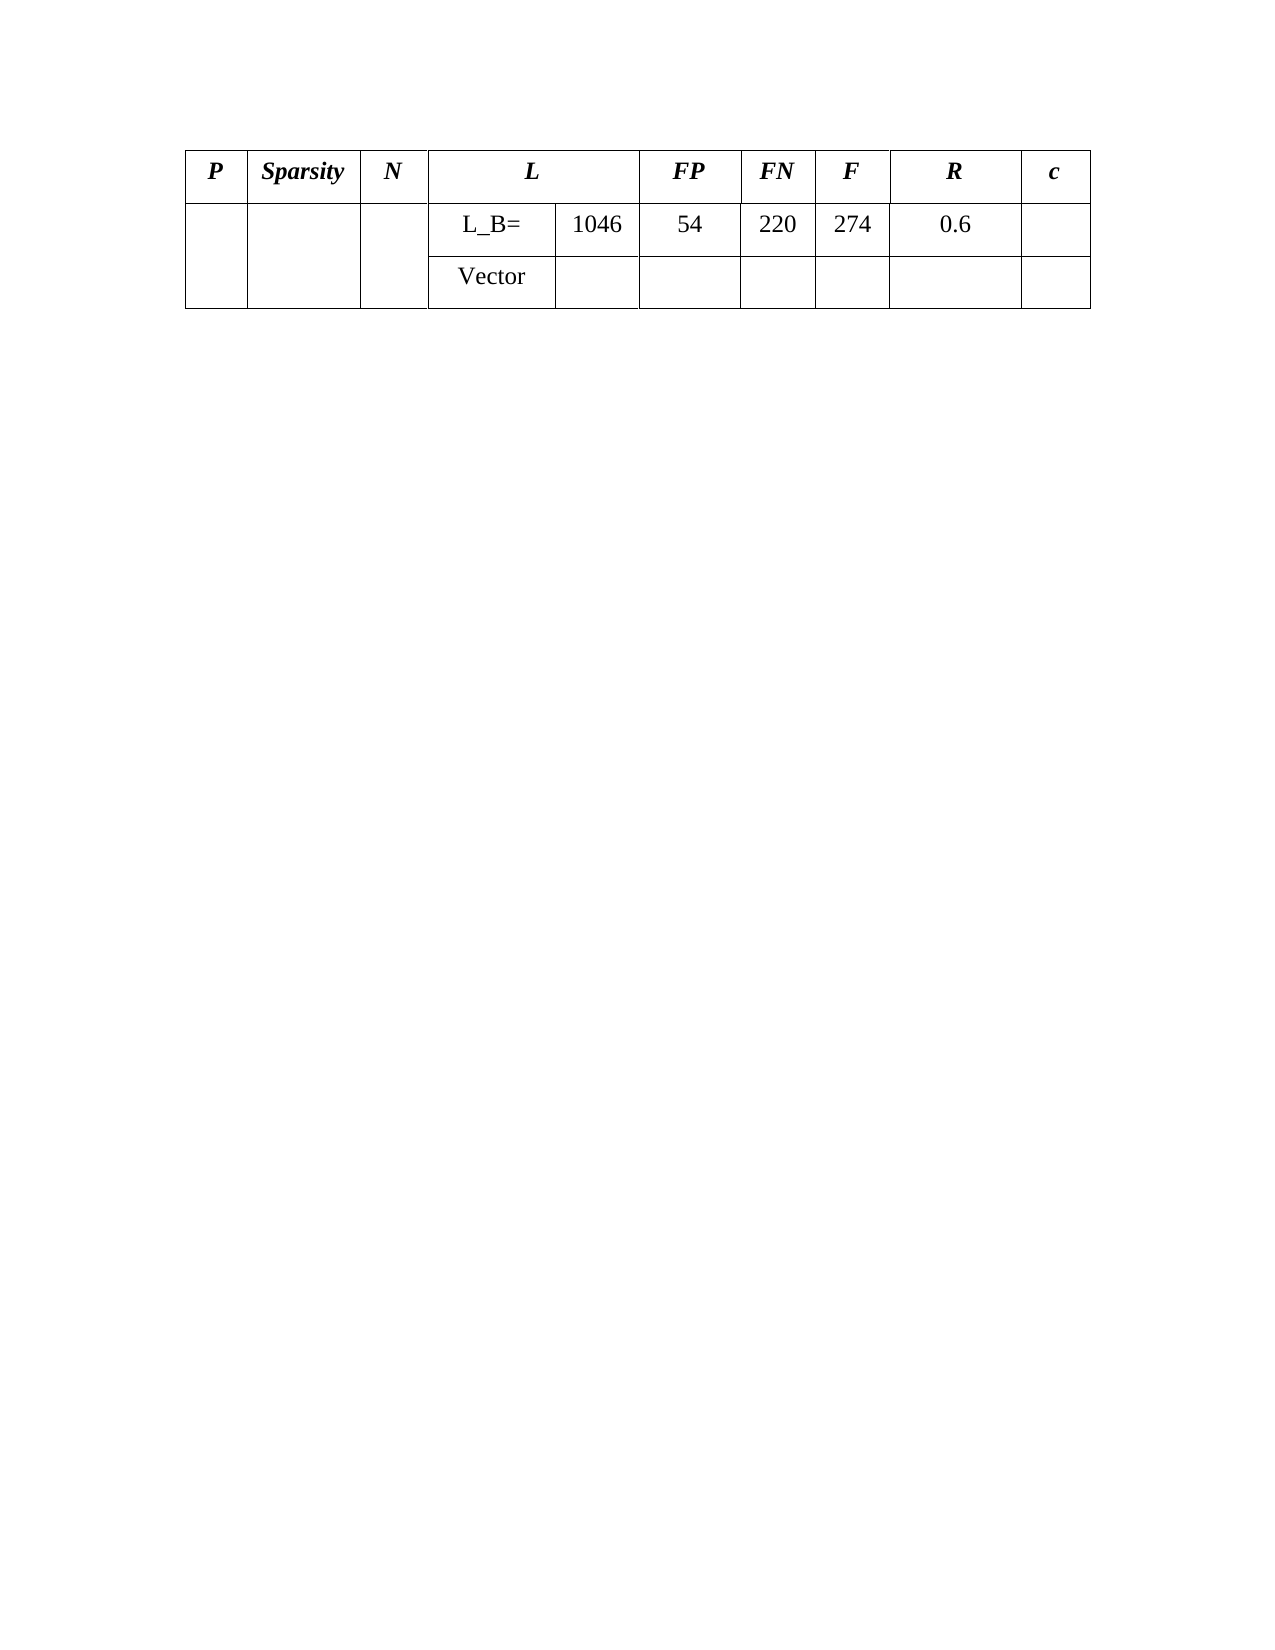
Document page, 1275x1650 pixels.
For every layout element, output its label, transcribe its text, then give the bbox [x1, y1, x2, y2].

table_cell 274 [816, 204, 889, 256]
table_header F [816, 151, 889, 203]
table_header P [186, 151, 247, 203]
table_header N [361, 151, 427, 203]
table_header R [891, 151, 1021, 203]
table_header FP [640, 151, 741, 203]
table_header c [1022, 151, 1090, 203]
table_cell [890, 257, 1021, 308]
table_cell [816, 257, 889, 308]
table_cell [248, 204, 360, 308]
table_cell [640, 257, 740, 308]
table_cell [556, 257, 638, 308]
table_cell 220 [741, 204, 815, 256]
table_cell 1046 [556, 204, 638, 256]
table_header FN [742, 151, 815, 203]
table_header Sparsity [248, 151, 360, 203]
table_cell [186, 204, 247, 308]
table_header L [429, 151, 639, 203]
table_cell 0.6 [890, 204, 1021, 256]
table_cell [1022, 257, 1090, 308]
table_cell L_B= [429, 204, 555, 256]
table_cell [361, 204, 427, 308]
table_cell Vector [429, 257, 555, 308]
table_cell [741, 257, 815, 308]
table_cell 54 [640, 204, 740, 256]
table_cell [1022, 204, 1090, 256]
